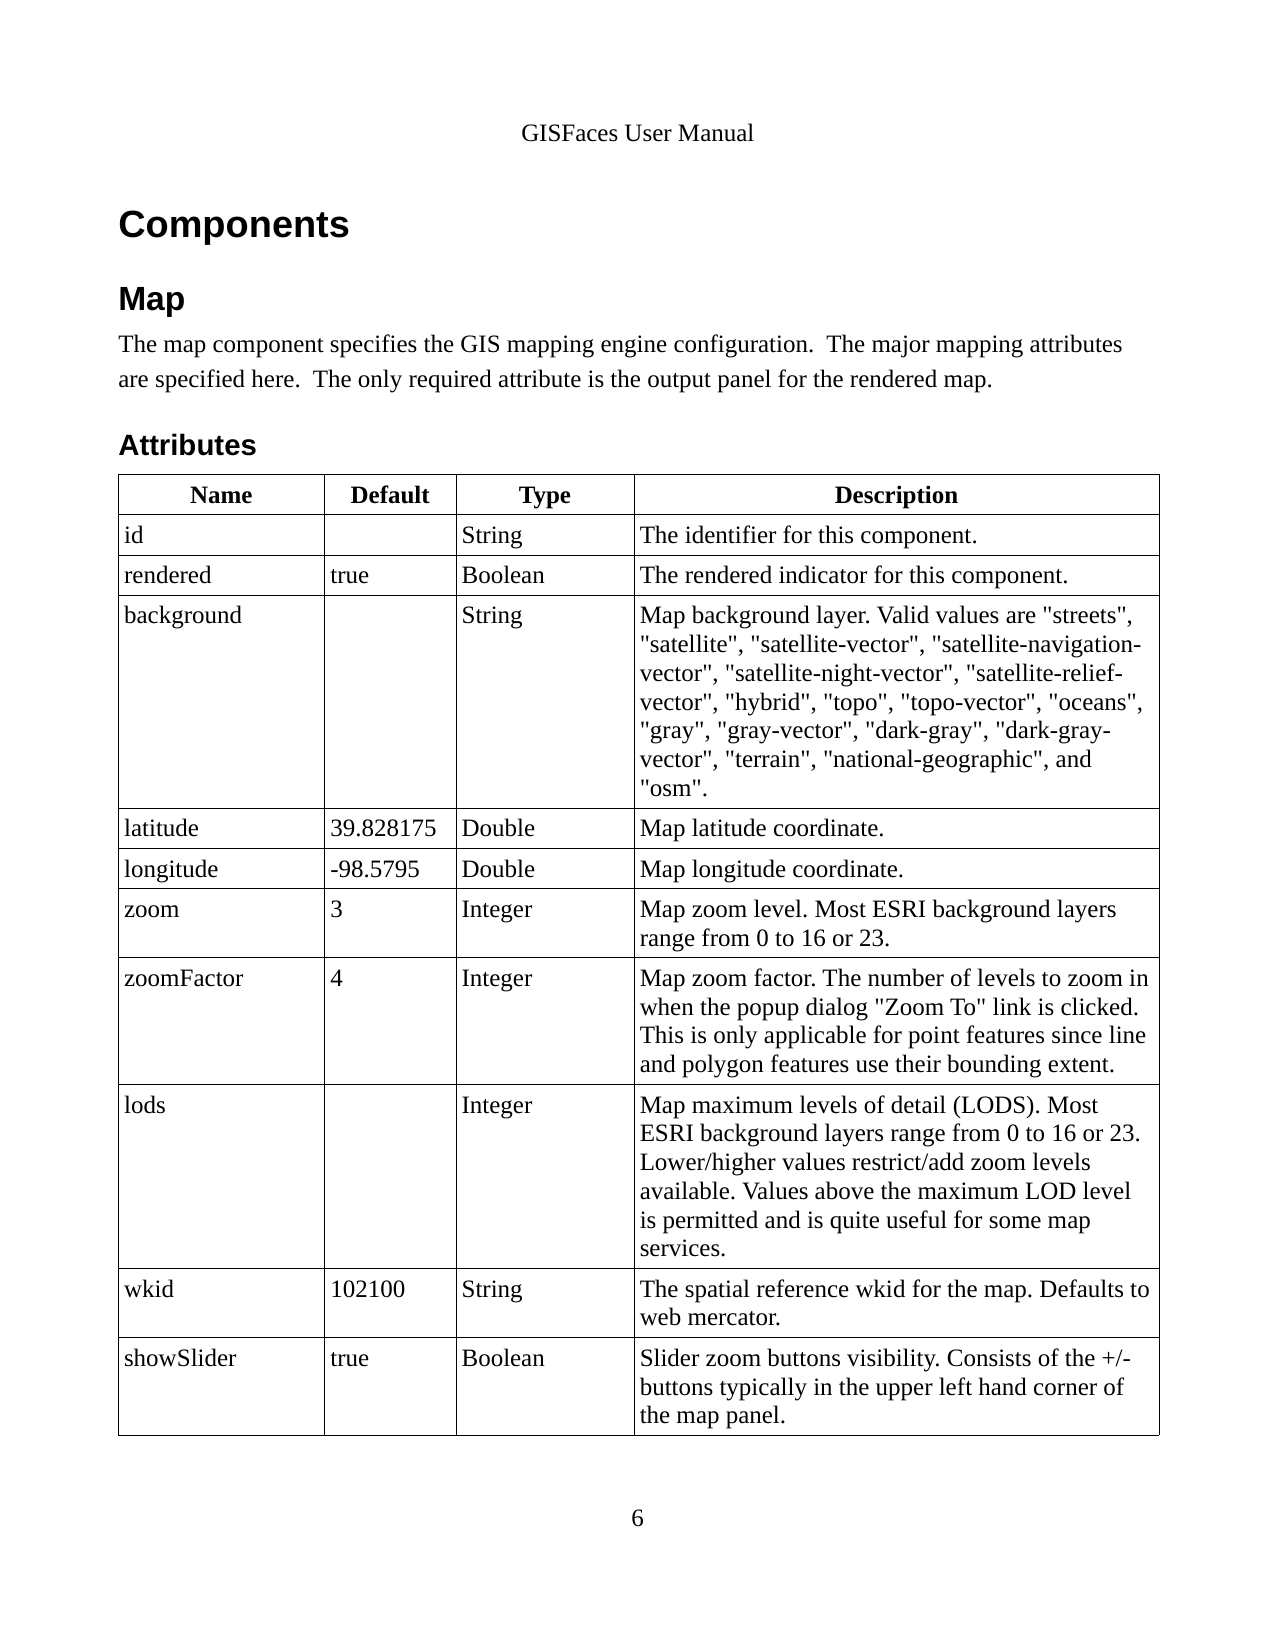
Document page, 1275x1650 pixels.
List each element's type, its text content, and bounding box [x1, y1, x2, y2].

table_cell Map zoom factor. The number of levels to zoom in when the popup dialog "Zoom To" link is clicked. This is only applicable for point features since line and polygon features use their bounding extent. [635, 958, 1159, 1084]
table_cell showSlider [119, 1338, 324, 1435]
table_cell String [457, 596, 634, 808]
table_cell 3 [325, 889, 456, 957]
table_cell Double [457, 849, 634, 888]
table_cell Map longitude coordinate. [635, 849, 1159, 888]
table_header Default [325, 475, 456, 514]
table_cell The spatial reference wkid for the map. Defaults to web mercator. [635, 1269, 1159, 1337]
table_cell The rendered indicator for this component. [635, 556, 1159, 595]
table_cell Integer [457, 1085, 634, 1268]
table_cell 39.828175 [325, 809, 456, 848]
table_cell wkid [119, 1269, 324, 1337]
subtitle Attributes [118, 428, 1157, 461]
table_cell 4 [325, 958, 456, 1084]
table_cell longitude [119, 849, 324, 888]
table_header Type [457, 475, 634, 514]
table_cell The identifier for this component. [635, 515, 1159, 554]
table_cell [325, 596, 456, 808]
table_cell latitude [119, 809, 324, 848]
table_cell true [325, 556, 456, 595]
table_cell 102100 [325, 1269, 456, 1337]
table_cell Integer [457, 889, 634, 957]
table_cell Integer [457, 958, 634, 1084]
table_cell Map zoom level. Most ESRI background layers range from 0 to 16 or 23. [635, 889, 1159, 957]
table_cell [325, 1085, 456, 1268]
table_cell Map latitude coordinate. [635, 809, 1159, 848]
subtitle Map [118, 278, 1157, 317]
table_header Description [635, 475, 1159, 514]
table_cell Map background layer. Valid values are "streets", "satellite", "satellite-vector", "satellite-navigation-vector", "satellite-night-vector", "satellite-relief-vector", "hybrid", "topo", "topo-vector", "oceans", "gray", "gray-vector", "dark-gray", "dark-gray-vector", "terrain", "national-geographic", and "osm". [635, 596, 1159, 808]
table_cell id [119, 515, 324, 554]
table_cell lods [119, 1085, 324, 1268]
table_cell Boolean [457, 556, 634, 595]
table_cell String [457, 515, 634, 554]
table_cell zoom [119, 889, 324, 957]
table_header Name [119, 475, 324, 514]
table_cell Double [457, 809, 634, 848]
table_cell [325, 515, 456, 554]
table_cell Slider zoom buttons visibility. Consists of the +/- buttons typically in the upper left hand corner of the map panel. [635, 1338, 1159, 1435]
table_cell Map maximum levels of detail (LODS). Most ESRI background layers range from 0 to 16 or 23. Lower/higher values restrict/add zoom levels available. Values above the maximum LOD level is permitted and is quite useful for some map services. [635, 1085, 1159, 1268]
table_cell true [325, 1338, 456, 1435]
table_cell rendered [119, 556, 324, 595]
table_cell background [119, 596, 324, 808]
table_cell String [457, 1269, 634, 1337]
table_cell -98.5795 [325, 849, 456, 888]
text The map component specifies the GIS mapping engine configuration. The major mapping attributes are specified here. The only required attribute is the output panel for the rendered map. [118, 329, 1157, 393]
subtitle Components [118, 201, 1157, 245]
table_cell zoomFactor [119, 958, 324, 1084]
table_cell Boolean [457, 1338, 634, 1435]
